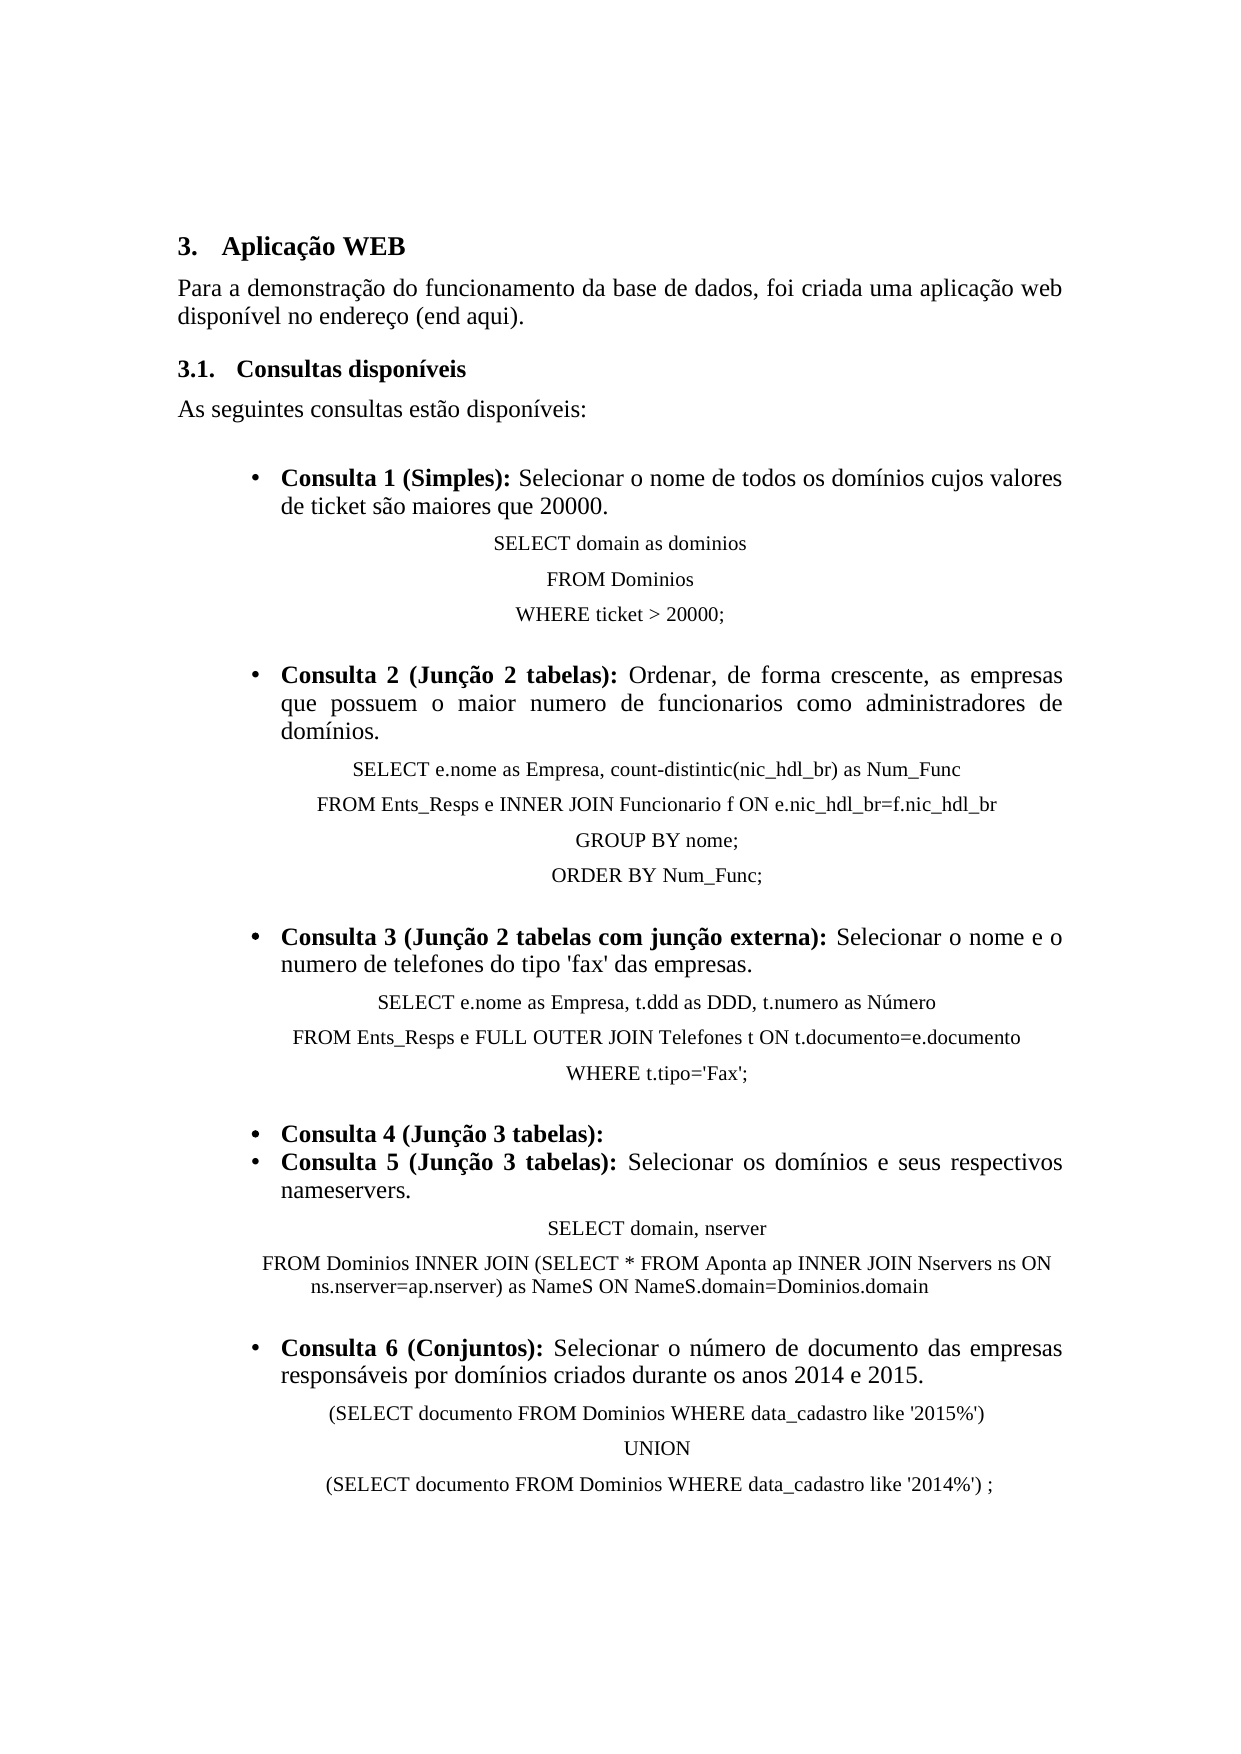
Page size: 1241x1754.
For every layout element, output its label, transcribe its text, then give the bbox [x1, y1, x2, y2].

text WHERE ticket > 20000; [177, 603, 1063, 626]
list Consulta 5 (Junção 3 tabelas): Selecionar os domínios e seus respectivos nameservers. [251, 1148, 1063, 1204]
text ORDER BY Num_Func; [177, 864, 1063, 887]
text (SELECT documento FROM Dominios WHERE data_cadastro like '2014%') ; [177, 1473, 1063, 1496]
list Consulta 1 (Simples): Selecionar o nome de todos os domínios cujos valores de ticket são maiores que 20000. [251, 463, 1063, 519]
list Consulta 3 (Junção 2 tabelas com junção externa): Selecionar o nome e o numero de telefones do tipo 'fax' das empresas. [251, 922, 1063, 978]
list Consulta 2 (Junção 2 tabelas): Ordenar, de forma crescente, as empresas que possuem o maior numero de funcionarios como administradores de domínios. [251, 661, 1063, 745]
list Consulta 4 (Junção 3 tabelas): [251, 1120, 1063, 1148]
text UNION [177, 1437, 1063, 1460]
title Consultas disponíveis [177, 355, 1063, 383]
text SELECT e.nome as Empresa, count-distintic(nic_hdl_br) as Num_Func [177, 758, 1063, 781]
text FROM Ents_Resps e FULL OUTER JOIN Telefones t ON t.documento=e.documento [177, 1026, 1063, 1049]
list Consulta 6 (Conjuntos): Selecionar o número de documento das empresas responsáveis por domínios criados durante os anos 2014 e 2015. [251, 1333, 1063, 1389]
text FROM Ents_Resps e INNER JOIN Funcionario f ON e.nic_hdl_br=f.nic_hdl_br [177, 793, 1063, 816]
text Para a demonstração do funcionamento da base de dados, foi criada uma aplicação web disponível no endereço (end aqui). [177, 274, 1063, 330]
text GROUP BY nome; [177, 828, 1063, 852]
text SELECT e.nome as Empresa, t.ddd as DDD, t.numero as Número [177, 991, 1063, 1014]
text FROM Dominios [177, 567, 1063, 590]
text SELECT domain as dominios [177, 532, 1063, 555]
text WHERE t.tipo='Fax'; [177, 1062, 1063, 1085]
text As seguintes consultas estão disponíveis: [177, 395, 1063, 423]
title Aplicação WEB [177, 231, 1063, 261]
text (SELECT documento FROM Dominios WHERE data_cadastro like '2015%') [177, 1402, 1063, 1425]
text SELECT domain, nserver [177, 1217, 1063, 1239]
text FROM Dominios INNER JOIN (SELECT * FROM Aponta ap INNER JOIN Nservers ns ON ns.nserver=ap.nserver) as NameS ON NameS.domain=Dominios.domain [177, 1252, 1063, 1298]
